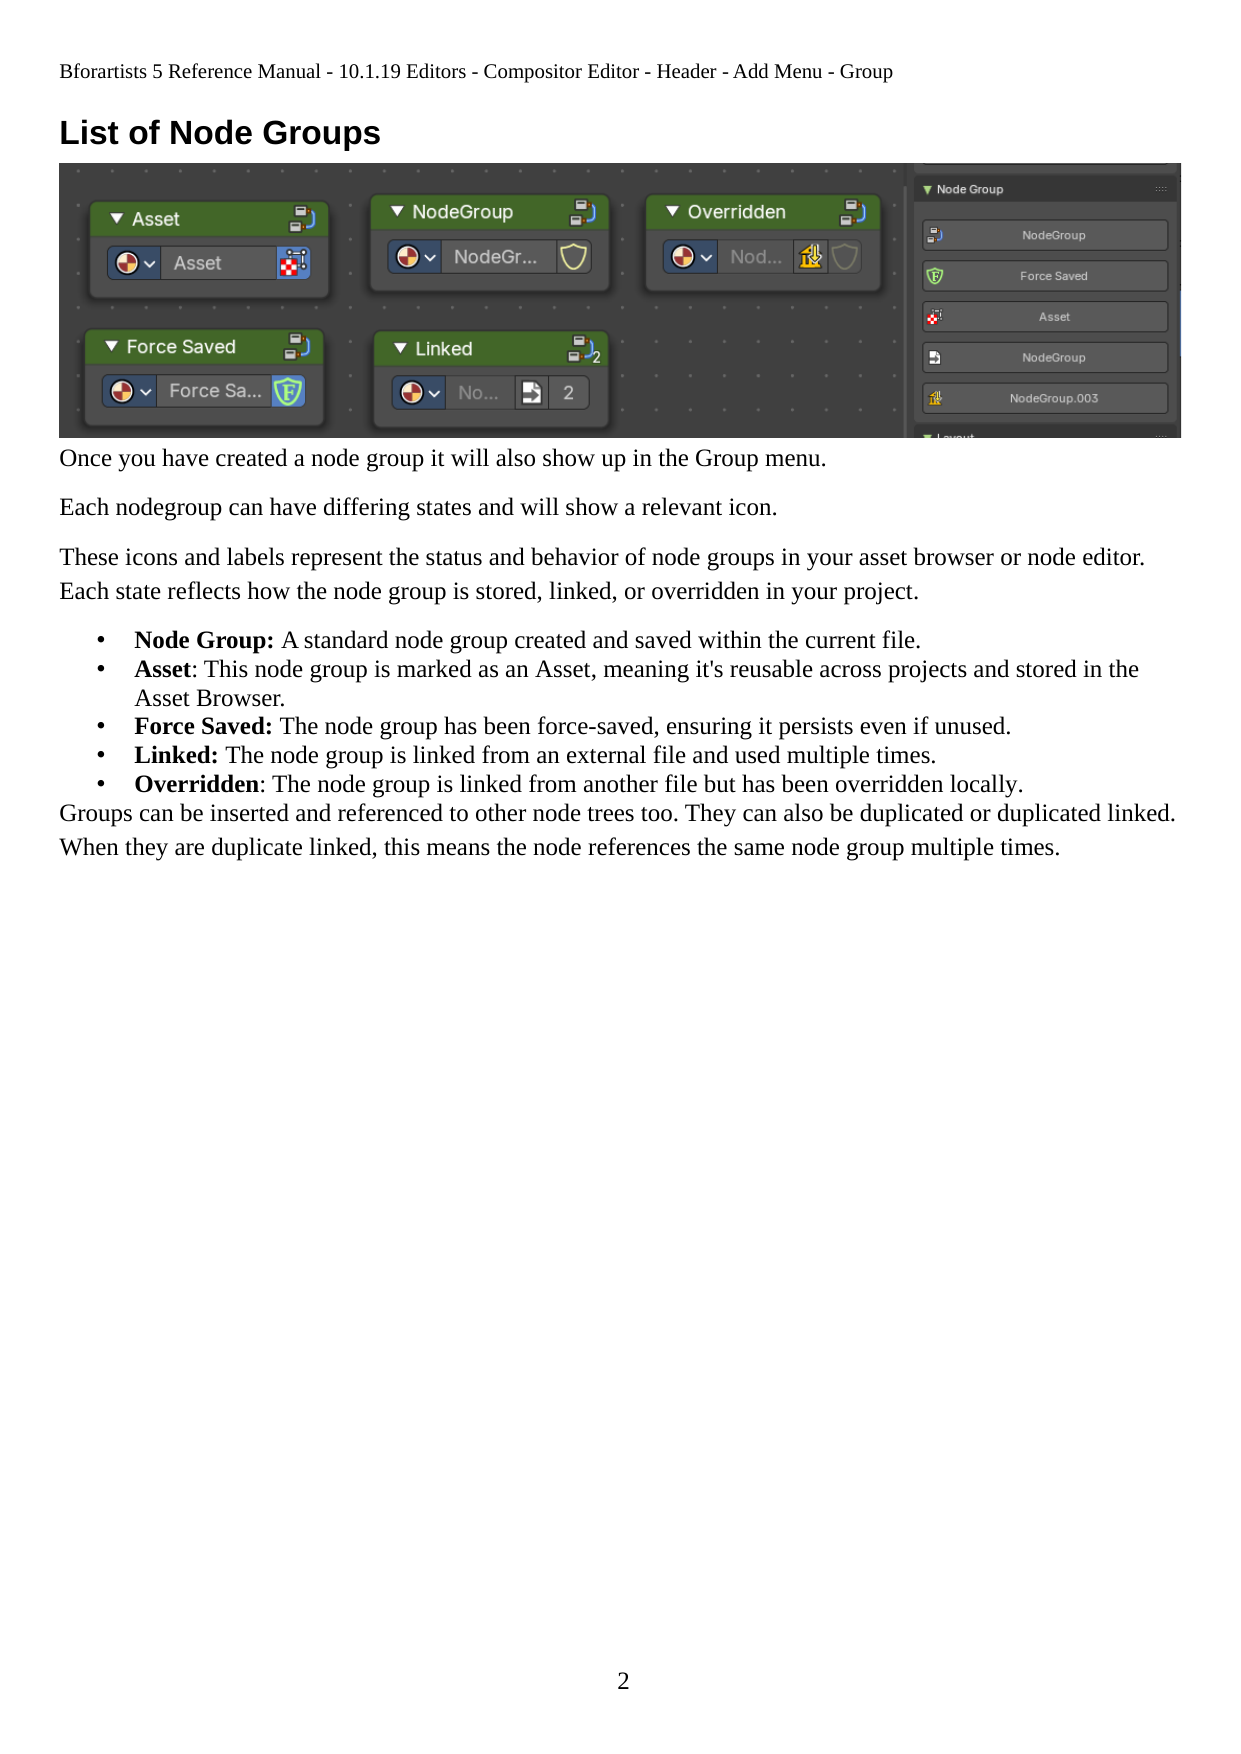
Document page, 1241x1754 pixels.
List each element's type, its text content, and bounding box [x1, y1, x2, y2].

text Each nodegroup can have differing states and will show a relevant icon. [59, 492, 1181, 521]
list Overridden: The node group is linked from another file but has been overridden locally. [97, 769, 1181, 798]
text These icons and labels represent the status and behavior of node groups in your asset browser or node editor. Each state reflects how the node group is stored, linked, or overridden in your project. [59, 542, 1181, 605]
list Force Saved: The node group has been force-saved, ensuring it persists even if unused. [97, 711, 1181, 740]
text Once you have created a node group it will also show up in the Group menu. [59, 438, 1181, 472]
picture [59, 163, 1182, 438]
list Linked: The node group is linked from an external file and used multiple times. [97, 740, 1181, 769]
list Node Group: A standard node group created and saved within the current file. [97, 625, 1181, 654]
subtitle List of Node Groups [59, 113, 1181, 151]
text Groups can be inserted and referenced to other node trees too. They can also be duplicated or duplicated linked. When they are duplicate linked, this means the node references the same node group multiple times. [59, 798, 1181, 861]
list Asset: This node group is marked as an Asset, meaning it's reusable across projects and stored in the Asset Browser. [97, 654, 1181, 711]
